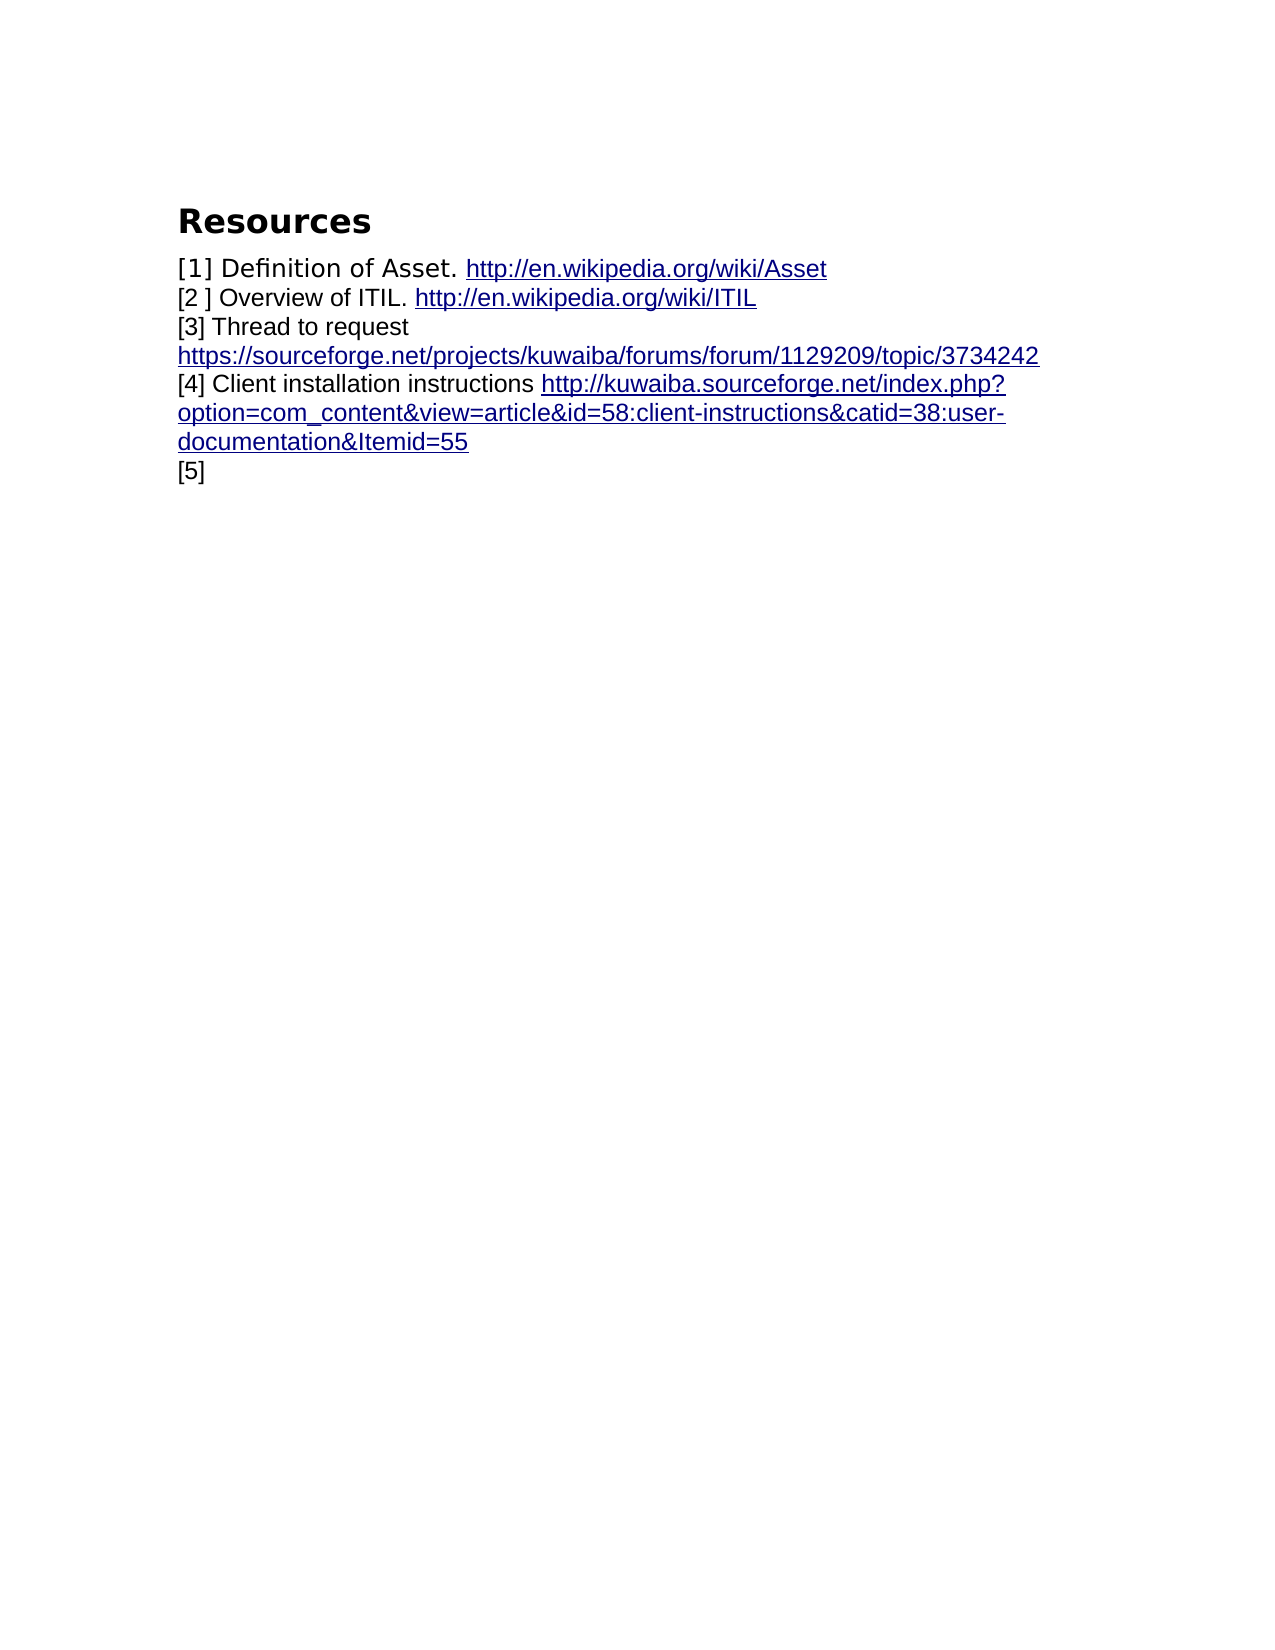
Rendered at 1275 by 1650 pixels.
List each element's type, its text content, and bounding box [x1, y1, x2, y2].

text [1] Definition of Asset. http://en.wikipedia.org/wiki/Asset [177, 254, 1098, 283]
text [2 ] Overview of ITIL. http://en.wikipedia.org/wiki/ITIL [177, 283, 1098, 312]
text [3] Thread to request https://sourceforge.net/projects/kuwaiba/forums/forum/1129209/topic/3734242 [177, 312, 1098, 369]
text [5] [177, 456, 1098, 484]
text [4] Client installation instructions http://kuwaiba.sourceforge.net/index.php?option=com_content&view=article&id=58:client-instructions&catid=38:user-documentation&Itemid=55 [177, 369, 1098, 456]
subtitle Resources [177, 202, 1098, 241]
